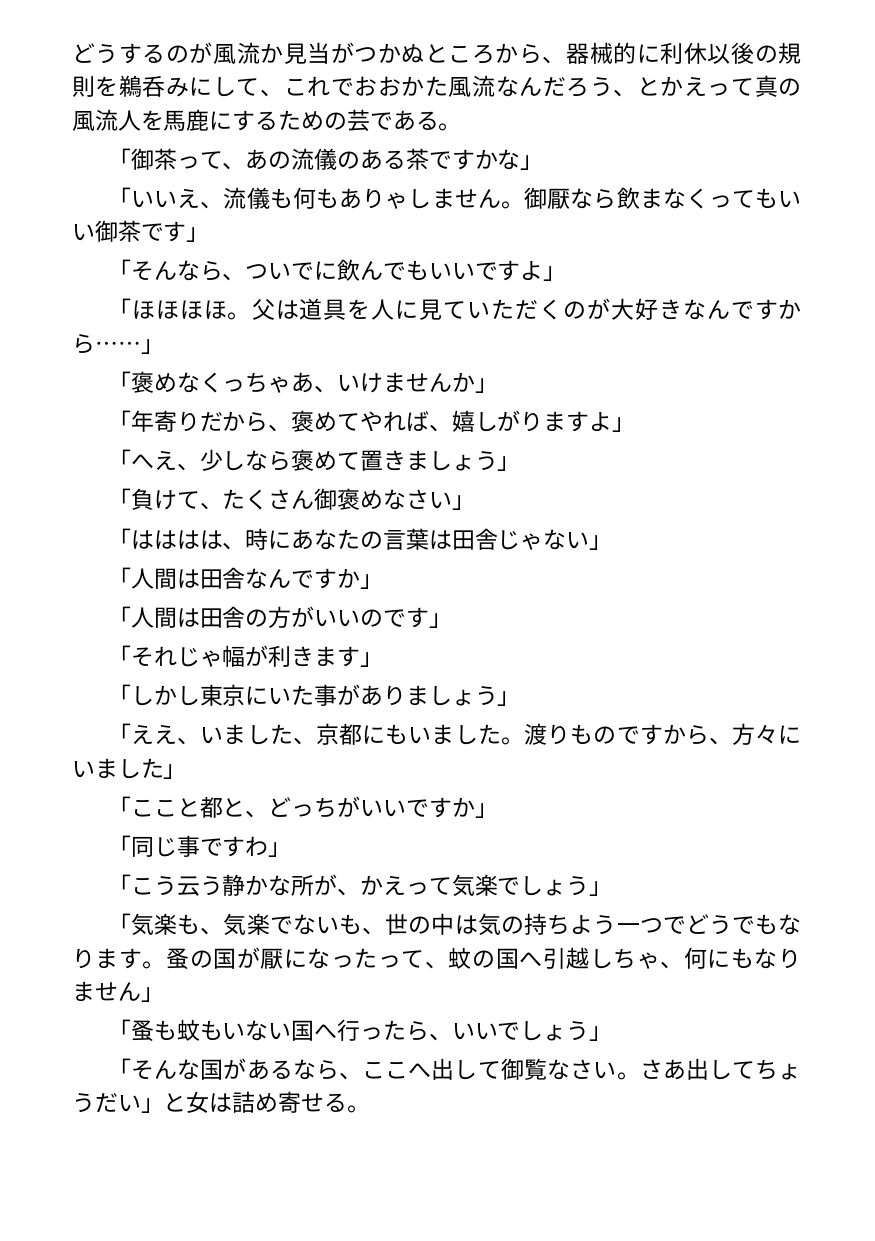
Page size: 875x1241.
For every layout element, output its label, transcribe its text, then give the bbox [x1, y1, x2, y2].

text 「蚤も蚊もいない国へ行ったら、いいでしょう」 [72, 1013, 802, 1046]
text 「はははは、時にあなたの言葉は田舎じゃない」 [72, 521, 802, 555]
text 「気楽も、気楽でないも、世の中は気の持ちよう一つでどうでもなります。蚤の国が厭になったって、蚊の国へ引越しちゃ、何にもなりません」 [72, 907, 802, 1007]
text 「へえ、少しなら褒めて置きましょう」 [72, 443, 802, 476]
text 「こう云う静かな所が、かえって気楽でしょう」 [72, 868, 802, 901]
text 「人間は田舎なんですか」 [72, 561, 802, 594]
text どうするのが風流か見当がつかぬところから、器械的に利休以後の規則を鵜呑みにして、これでおおかた風流なんだろう、とかえって真の風流人を馬鹿にするための芸である。 [72, 36, 802, 136]
text 「そんなら、ついでに飲んでもいいですよ」 [72, 253, 802, 286]
text 「同じ事ですわ」 [72, 829, 802, 862]
text 「そんな国があるなら、ここへ出して御覧なさい。さあ出してちょうだい」と女は詰め寄せる。 [72, 1052, 802, 1118]
text 「年寄りだから、褒めてやれば、嬉しがりますよ」 [72, 404, 802, 437]
text 「負けて、たくさん御褒めなさい」 [72, 482, 802, 516]
text 「いいえ、流儀も何もありゃしません。御厭なら飲まなくってもいい御茶です」 [72, 181, 802, 247]
text 「ええ、いました、京都にもいました。渡りものですから、方々にいました」 [72, 717, 802, 784]
text 「褒めなくっちゃあ、いけませんか」 [72, 365, 802, 398]
text 「しかし東京にいた事がありましょう」 [72, 678, 802, 711]
text 「それじゃ幅が利きます」 [72, 639, 802, 672]
text 「ここと都と、どっちがいいですか」 [72, 790, 802, 823]
text 「ほほほほ。父は道具を人に見ていただくのが大好きなんですから……」 [72, 292, 802, 359]
text 「御茶って、あの流儀のある茶ですかな」 [72, 142, 802, 175]
text 「人間は田舎の方がいいのです」 [72, 600, 802, 633]
